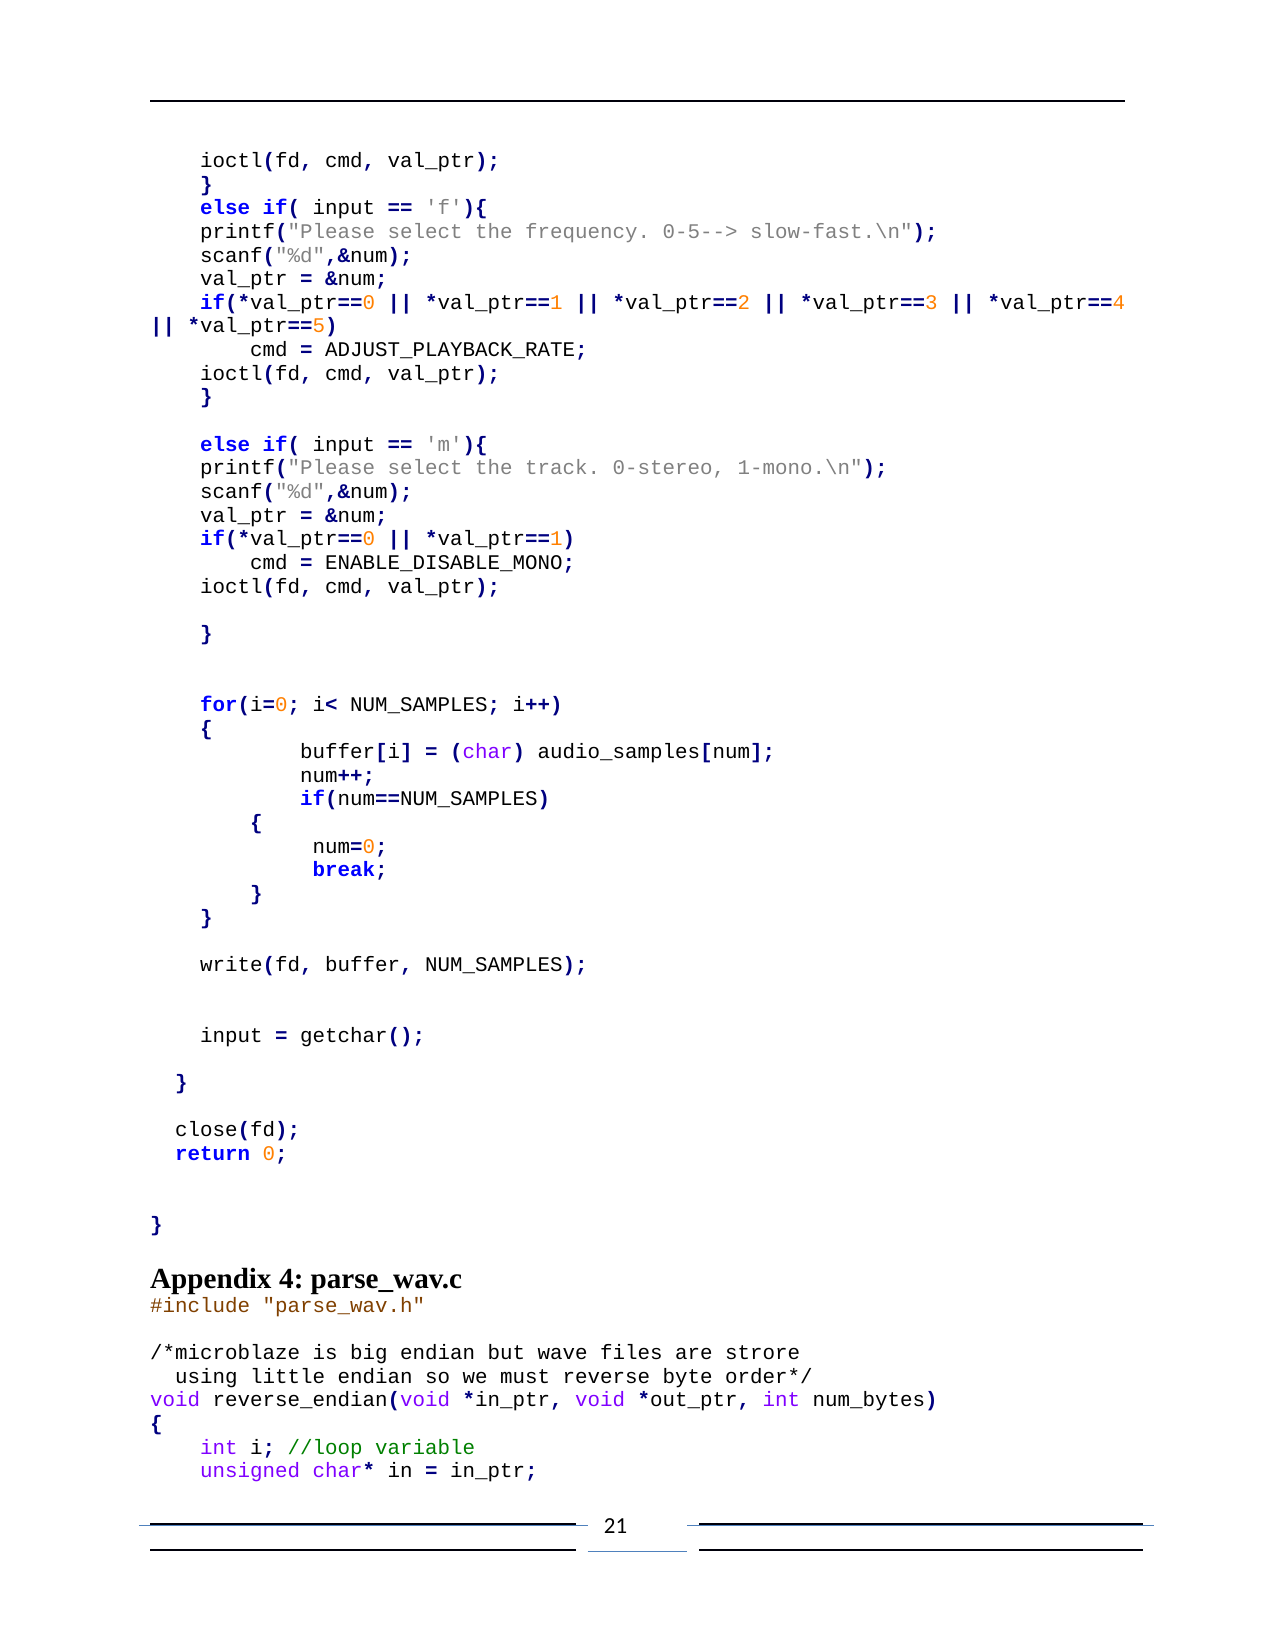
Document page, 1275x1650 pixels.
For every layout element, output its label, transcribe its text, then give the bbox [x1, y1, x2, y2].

text buffer[i] = (char) audio_samples[num]; [150, 741, 1125, 765]
text Appendix 4: parse_wav.c [150, 1261, 1125, 1295]
text printf("Please select the frequency. 0-5--> slow-fast.\n"); [150, 221, 1125, 244]
text cmd = ADJUST_PLAYBACK_RATE; [150, 339, 1125, 363]
text int i; //loop variable [150, 1437, 1125, 1460]
text { [150, 717, 1125, 741]
text close(fd); [150, 1119, 1125, 1143]
text ioctl(fd, cmd, val_ptr); [150, 576, 1125, 599]
text unsigned char* in = in_ptr; [150, 1460, 1125, 1484]
text scanf("%d",&num); [150, 244, 1125, 268]
text if(num==NUM_SAMPLES) [150, 788, 1125, 812]
text { [150, 1413, 1125, 1437]
text void reverse_endian(void *in_ptr, void *out_ptr, int num_bytes) [150, 1389, 1125, 1413]
text } [150, 1214, 1125, 1238]
text } [150, 386, 1125, 410]
text } [150, 883, 1125, 907]
text num++; [150, 765, 1125, 788]
text printf("Please select the track. 0-stereo, 1-mono.\n"); [150, 457, 1125, 481]
text } [150, 623, 1125, 647]
text /*microblaze is big endian but wave files are strore [150, 1342, 1125, 1366]
text } [150, 907, 1125, 930]
text ioctl(fd, cmd, val_ptr); [150, 150, 1125, 174]
text return 0; [150, 1143, 1125, 1167]
text ioctl(fd, cmd, val_ptr); [150, 363, 1125, 386]
text num=0; [150, 836, 1125, 859]
text else if( input == 'f'){ [150, 197, 1125, 221]
text val_ptr = &num; [150, 505, 1125, 528]
text break; [150, 859, 1125, 883]
text val_ptr = &num; [150, 268, 1125, 292]
text for(i=0; i< NUM_SAMPLES; i++) [150, 694, 1125, 717]
text scanf("%d",&num); [150, 481, 1125, 505]
text } [150, 1072, 1125, 1096]
text } [150, 174, 1125, 197]
text if(*val_ptr==0 || *val_ptr==1) [150, 528, 1125, 552]
text input = getchar(); [150, 1025, 1125, 1048]
text else if( input == 'm'){ [150, 434, 1125, 457]
text #include "parse_wav.h" [150, 1295, 1125, 1318]
text { [150, 812, 1125, 836]
text if(*val_ptr==0 || *val_ptr==1 || *val_ptr==2 || *val_ptr==3 || *val_ptr==4 || *val_ptr==5) [150, 292, 1125, 339]
text write(fd, buffer, NUM_SAMPLES); [150, 954, 1125, 978]
text using little endian so we must reverse byte order*/ [150, 1366, 1125, 1389]
text cmd = ENABLE_DISABLE_MONO; [150, 552, 1125, 576]
